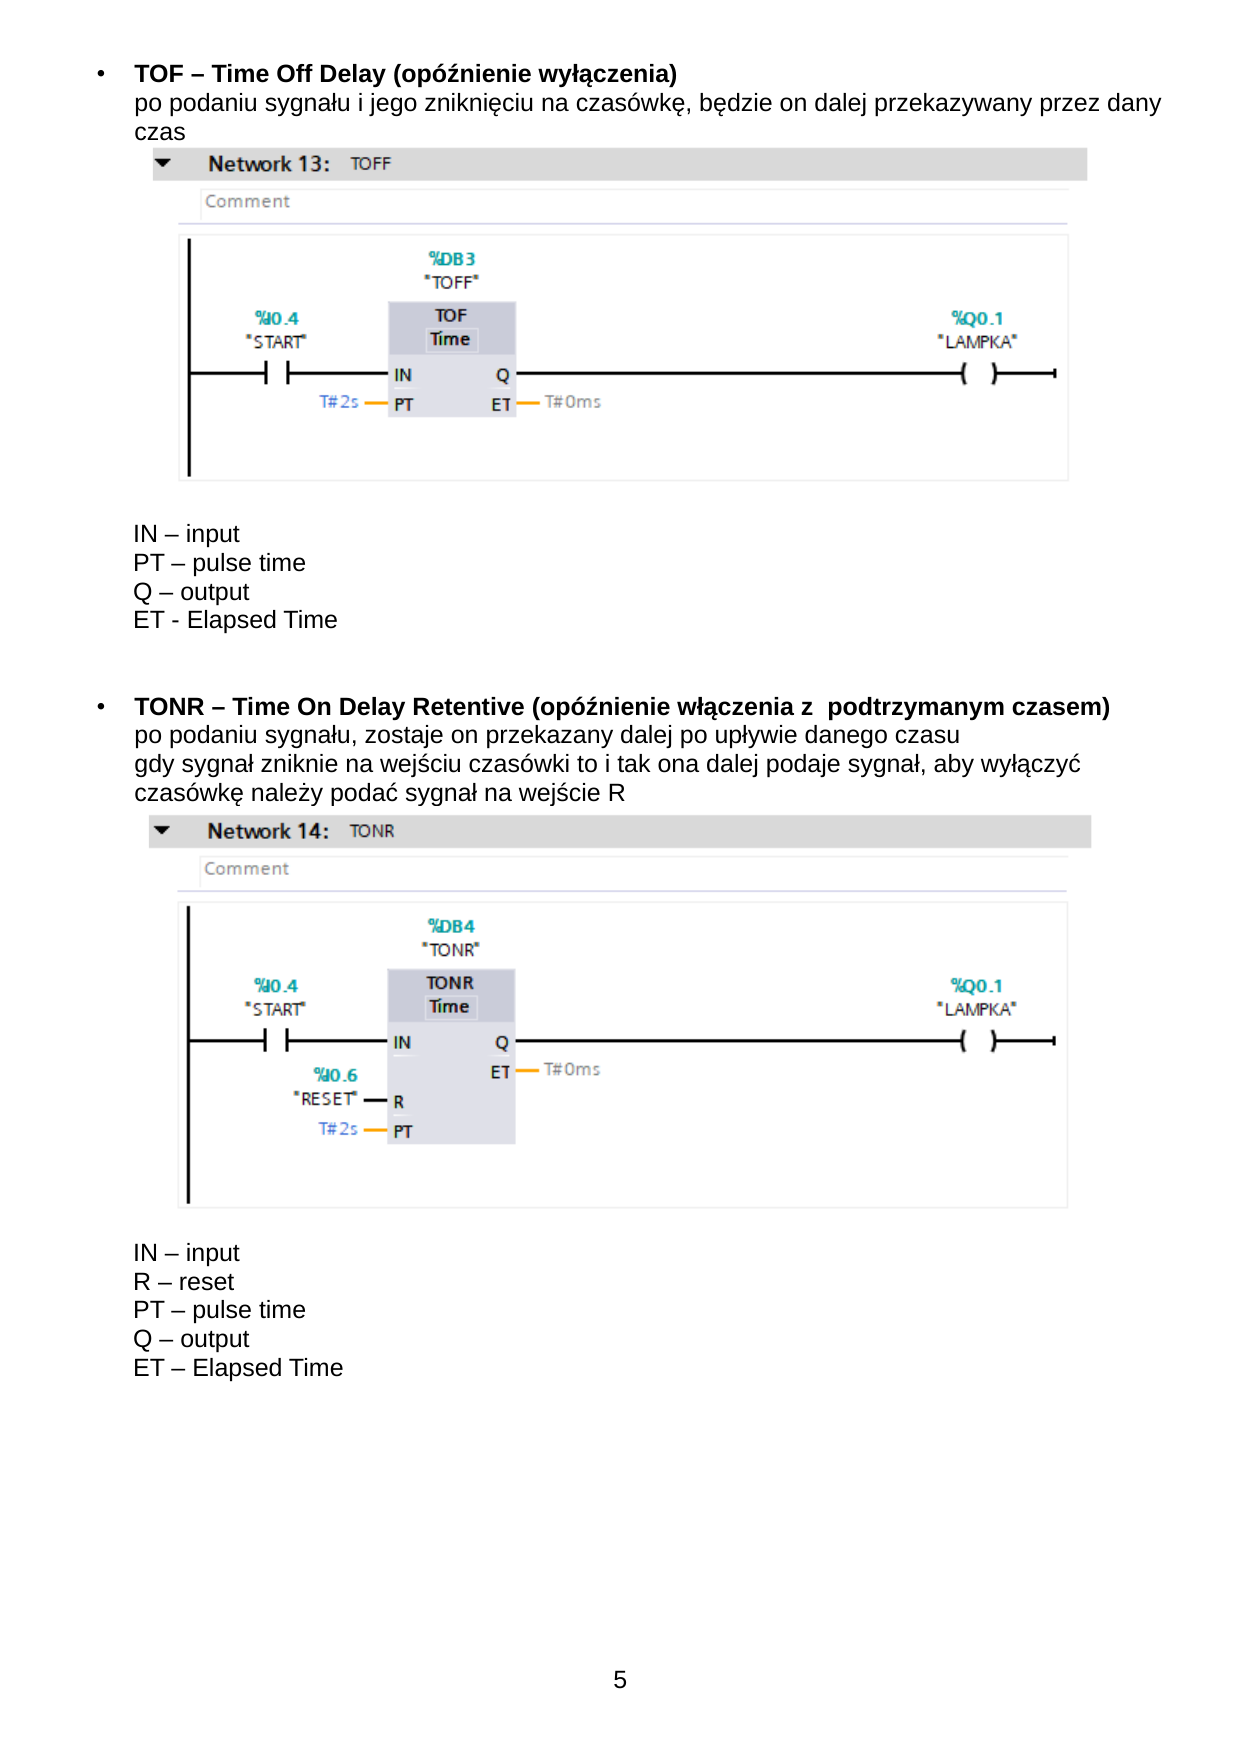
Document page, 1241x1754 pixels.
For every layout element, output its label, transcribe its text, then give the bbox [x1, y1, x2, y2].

picture [148, 806, 1092, 1215]
text Q – output [59, 577, 1181, 605]
text IN – input [59, 519, 1181, 548]
list TONR – Time On Delay Retentive (opóźnienie włączenia z podtrzymanym czasem) po podaniu sygnału, zostaje on przekazany dalej po upływie danego czasu gdy sygnał zniknie na wejściu czasówki to i tak ona dalej podaje sygnał, aby wyłączyć czasówkę należy podać sygnał na wejście R [97, 692, 1181, 807]
text Q – output [59, 1324, 1181, 1353]
text PT – pulse time [59, 548, 1181, 577]
text R – reset [59, 1267, 1181, 1296]
text ET – Elapsed Time [59, 1353, 1181, 1382]
text PT – pulse time [59, 1296, 1181, 1324]
list TOF – Time Off Delay (opóźnienie wyłączenia) po podaniu sygnału i jego zniknięciu na czasówkę, będzie on dalej przekazywany przez dany czas [97, 59, 1181, 145]
text IN – input [59, 1238, 1181, 1267]
picture [152, 145, 1088, 491]
text ET - Elapsed Time [59, 605, 1181, 634]
